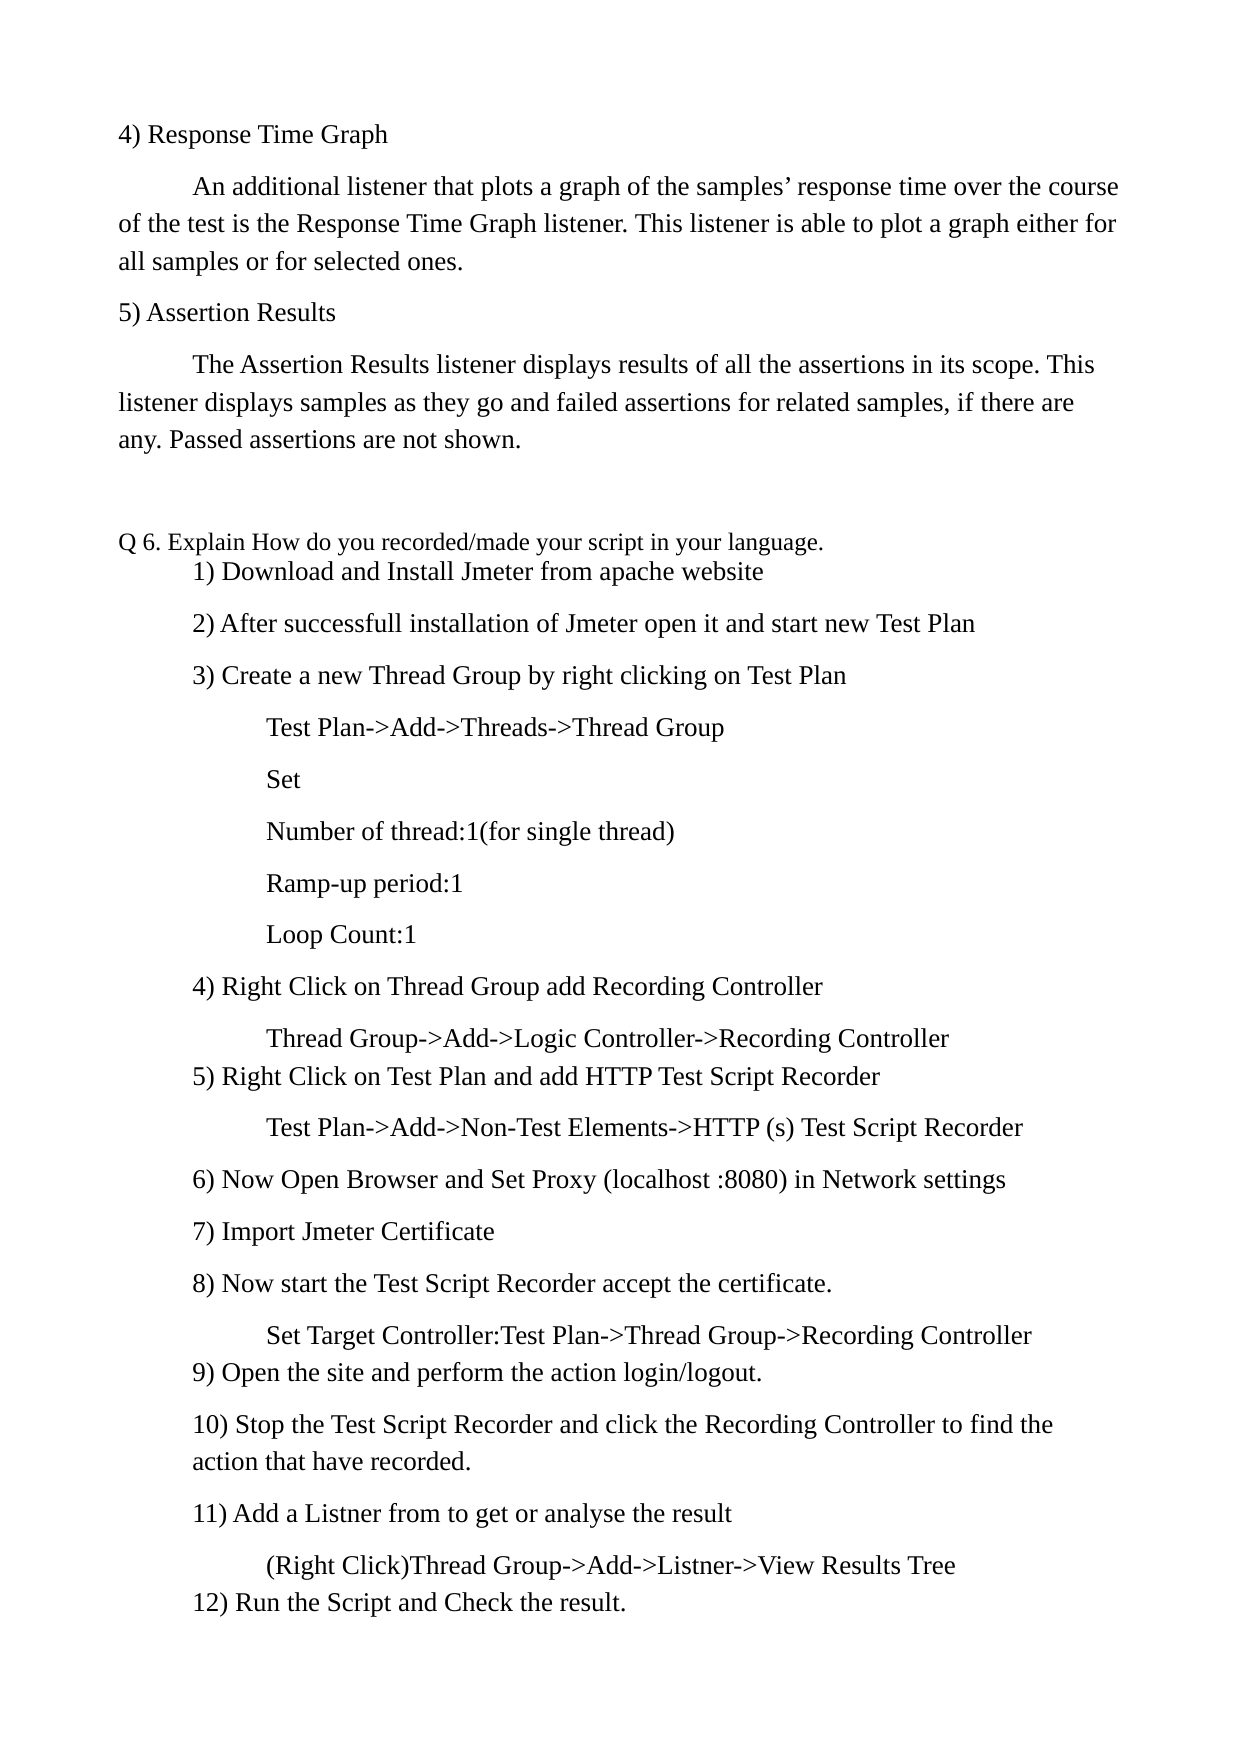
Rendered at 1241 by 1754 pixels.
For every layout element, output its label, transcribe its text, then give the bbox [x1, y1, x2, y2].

text Set Target Controller:Test Plan->Thread Group->Recording Controller 9) Open the site and perform the action login/logout. [118, 1319, 1122, 1387]
text 8) Now start the Test Script Recorder accept the certificate. [118, 1267, 1122, 1298]
text Number of thread:1(for single thread) [118, 815, 1122, 846]
text 11) Add a Listner from to get or analyse the result [118, 1497, 1122, 1528]
text 1) Download and Install Jmeter from apache website [118, 555, 1122, 587]
text Thread Group->Add->Logic Controller->Recording Controller 5) Right Click on Test Plan and add HTTP Test Script Recorder [118, 1022, 1122, 1091]
text 5) Assertion Results [118, 296, 1122, 328]
text 4) Right Click on Thread Group add Recording Controller [118, 970, 1122, 1002]
text 10) Stop the Test Script Recorder and click the Recording Controller to find the action that have recorded. [118, 1408, 1122, 1477]
text Test Plan->Add->Non-Test Elements->HTTP (s) Test Script Recorder [118, 1111, 1122, 1143]
text Set [118, 763, 1122, 794]
text 3) Create a new Thread Group by right clicking on Test Plan [118, 659, 1122, 690]
text Loop Count:1 [118, 918, 1122, 950]
text An additional listener that plots a graph of the samples’ response time over the course of the test is the Response Time Graph listener. This listener is able to plot a graph either for all samples or for selected ones. [118, 170, 1122, 276]
text (Right Click)Thread Group->Add->Listner->View Results Tree 12) Run the Script and Check the result. [118, 1549, 1122, 1618]
text The Assertion Results listener displays results of all the assertions in its scope. This listener displays samples as they go and failed assertions for related samples, if there are any. Passed assertions are not shown. [118, 348, 1122, 454]
text Test Plan->Add->Threads->Thread Group [118, 711, 1122, 742]
text Ramp-up period:1 [118, 867, 1122, 898]
text 2) After successfull installation of Jmeter open it and start new Test Plan [118, 607, 1122, 638]
text Q 6. Explain How do you recorded/made your script in your language. [118, 527, 1122, 555]
text 7) Import Jmeter Certificate [118, 1215, 1122, 1246]
text 4) Response Time Graph [118, 118, 1122, 149]
text 6) Now Open Browser and Set Proxy (localhost :8080) in Network settings [118, 1163, 1122, 1194]
